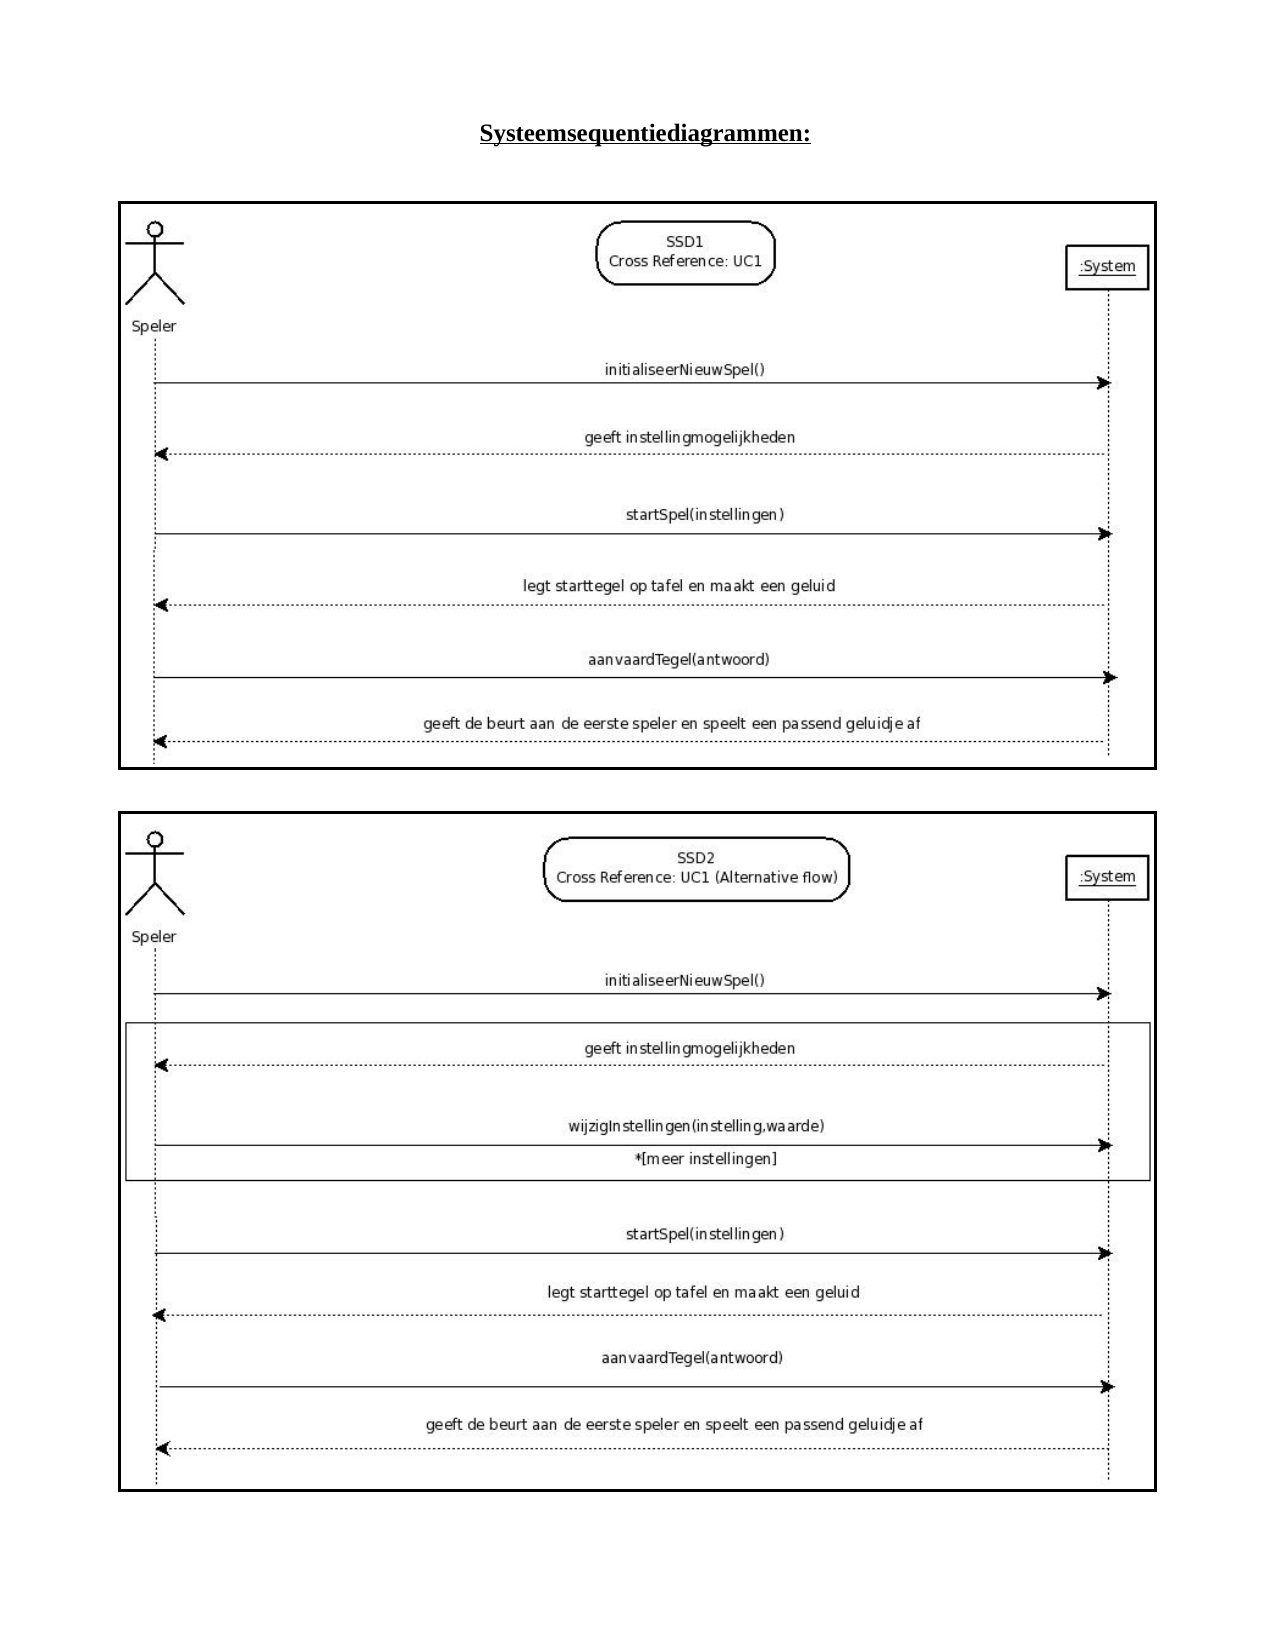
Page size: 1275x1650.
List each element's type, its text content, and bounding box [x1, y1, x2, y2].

picture [123, 817, 1152, 1487]
text Systeemsequentiediagrammen: [134, 118, 1157, 147]
picture [123, 206, 1152, 764]
